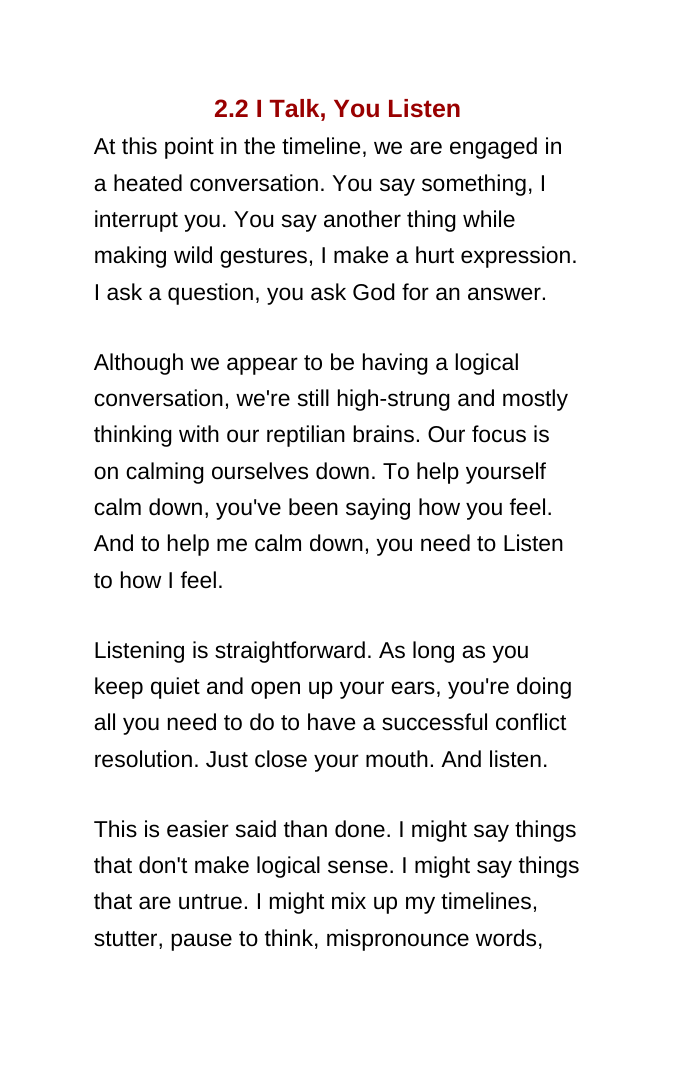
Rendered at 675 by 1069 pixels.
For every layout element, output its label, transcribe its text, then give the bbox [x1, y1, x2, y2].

text Listening is straightforward. As long as you keep quiet and open up your ears, you're doing all you need to do to have a successful conflict resolution. Just close your mouth. And listen. [94, 637, 581, 772]
text At this point in the timeline, we are engaged in a heated conversation. You say something, I interrupt you. You say another thing while making wild gestures, I make a hurt expression. I ask a question, you ask God for an answer. [94, 133, 581, 305]
text This is easier said than done. I might say things that don't make logical sense. I might say things that are untrue. I might mix up my timelines, stutter, pause to think, mispronounce words, [94, 816, 581, 951]
subtitle 2.2 I Talk, You Listen [94, 94, 581, 122]
text Although we appear to be having a logical conversation, we're still high-strung and mostly thinking with our reptilian brains. Our focus is on calming ourselves down. To help yourself calm down, you've been saying how you feel. And to help me calm down, you need to Listen to how I feel. [94, 349, 581, 593]
